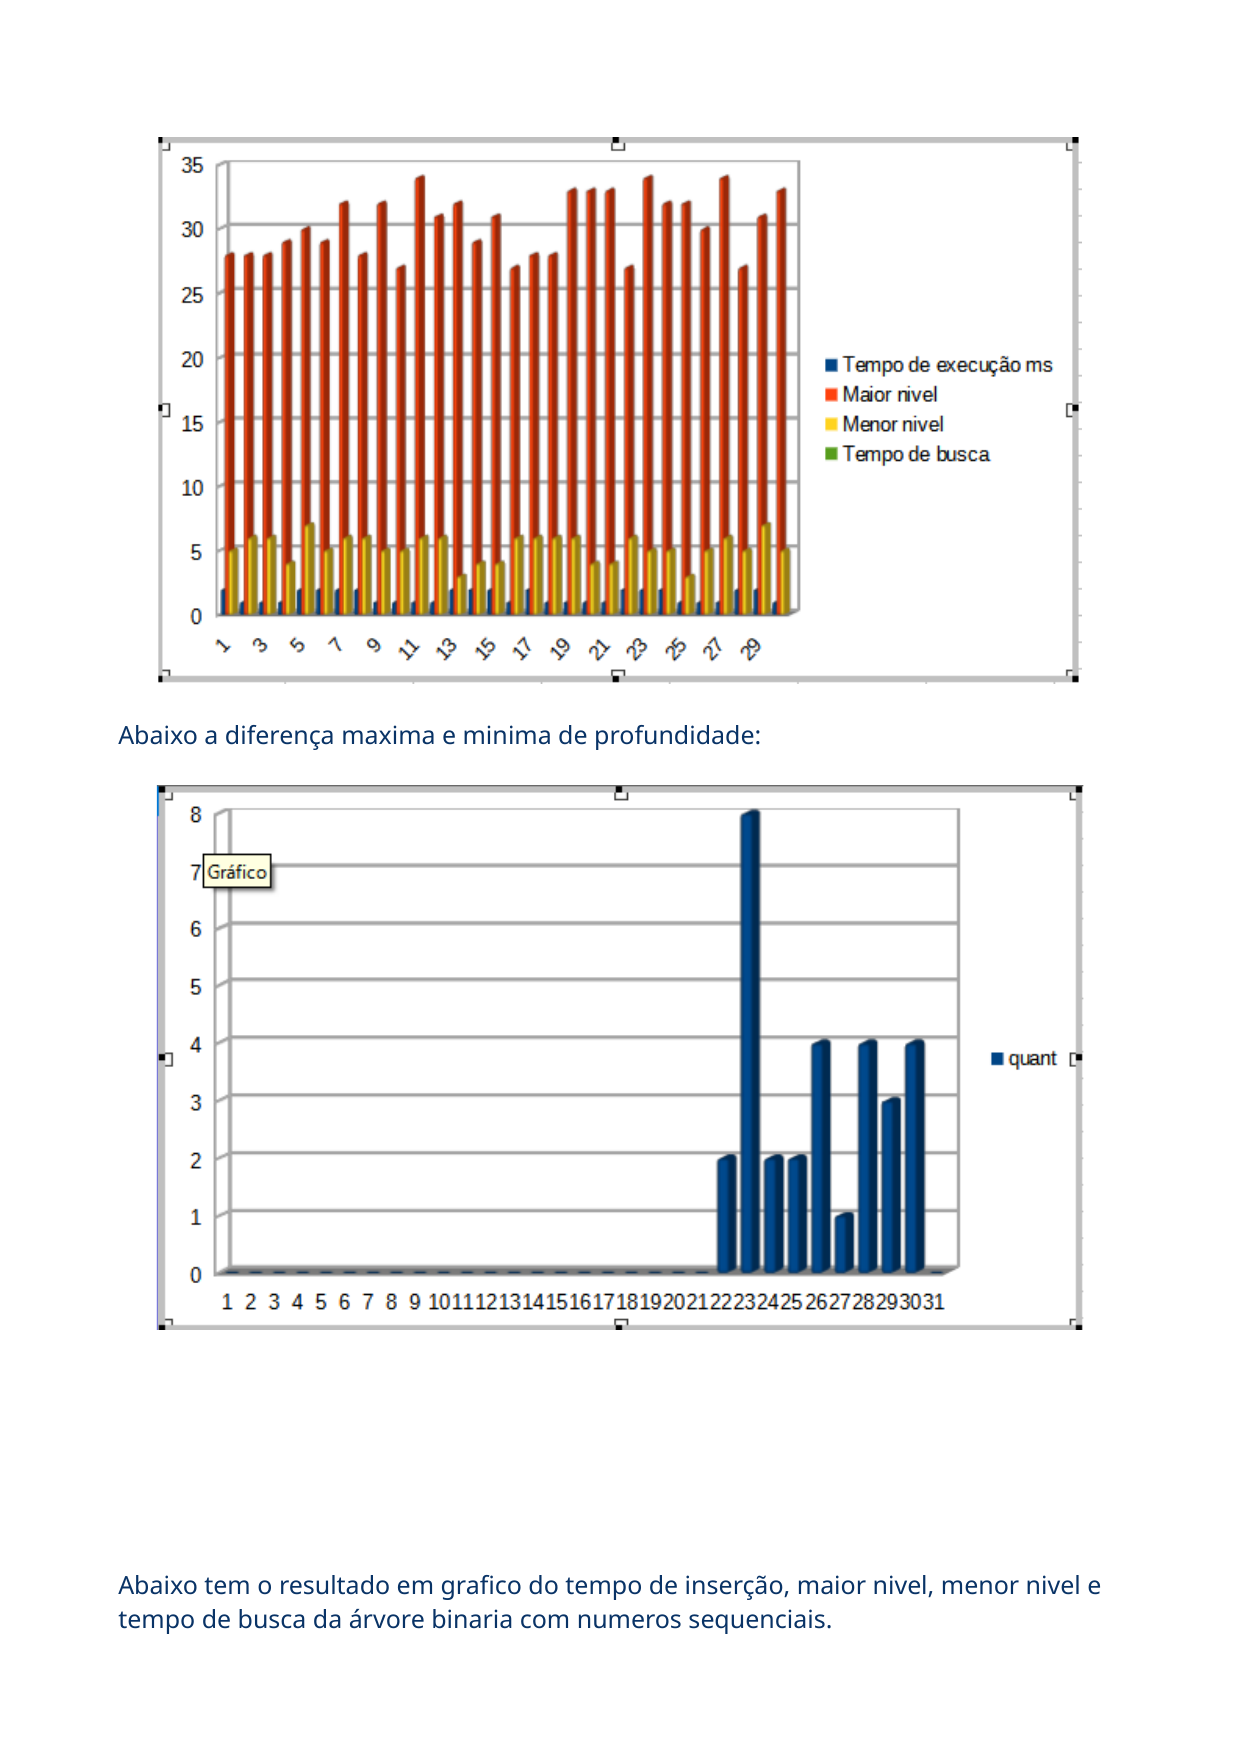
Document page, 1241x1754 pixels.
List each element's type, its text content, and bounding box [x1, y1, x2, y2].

text Abaixo a diferença maxima e minima de profundidade: [118, 717, 1122, 751]
picture [158, 137, 1082, 684]
text Abaixo tem o resultado em grafico do tempo de inserção, maior nivel, menor nivel e tempo de busca da árvore binaria com numeros sequenciais. [118, 1568, 1122, 1636]
picture [156, 785, 1084, 1330]
